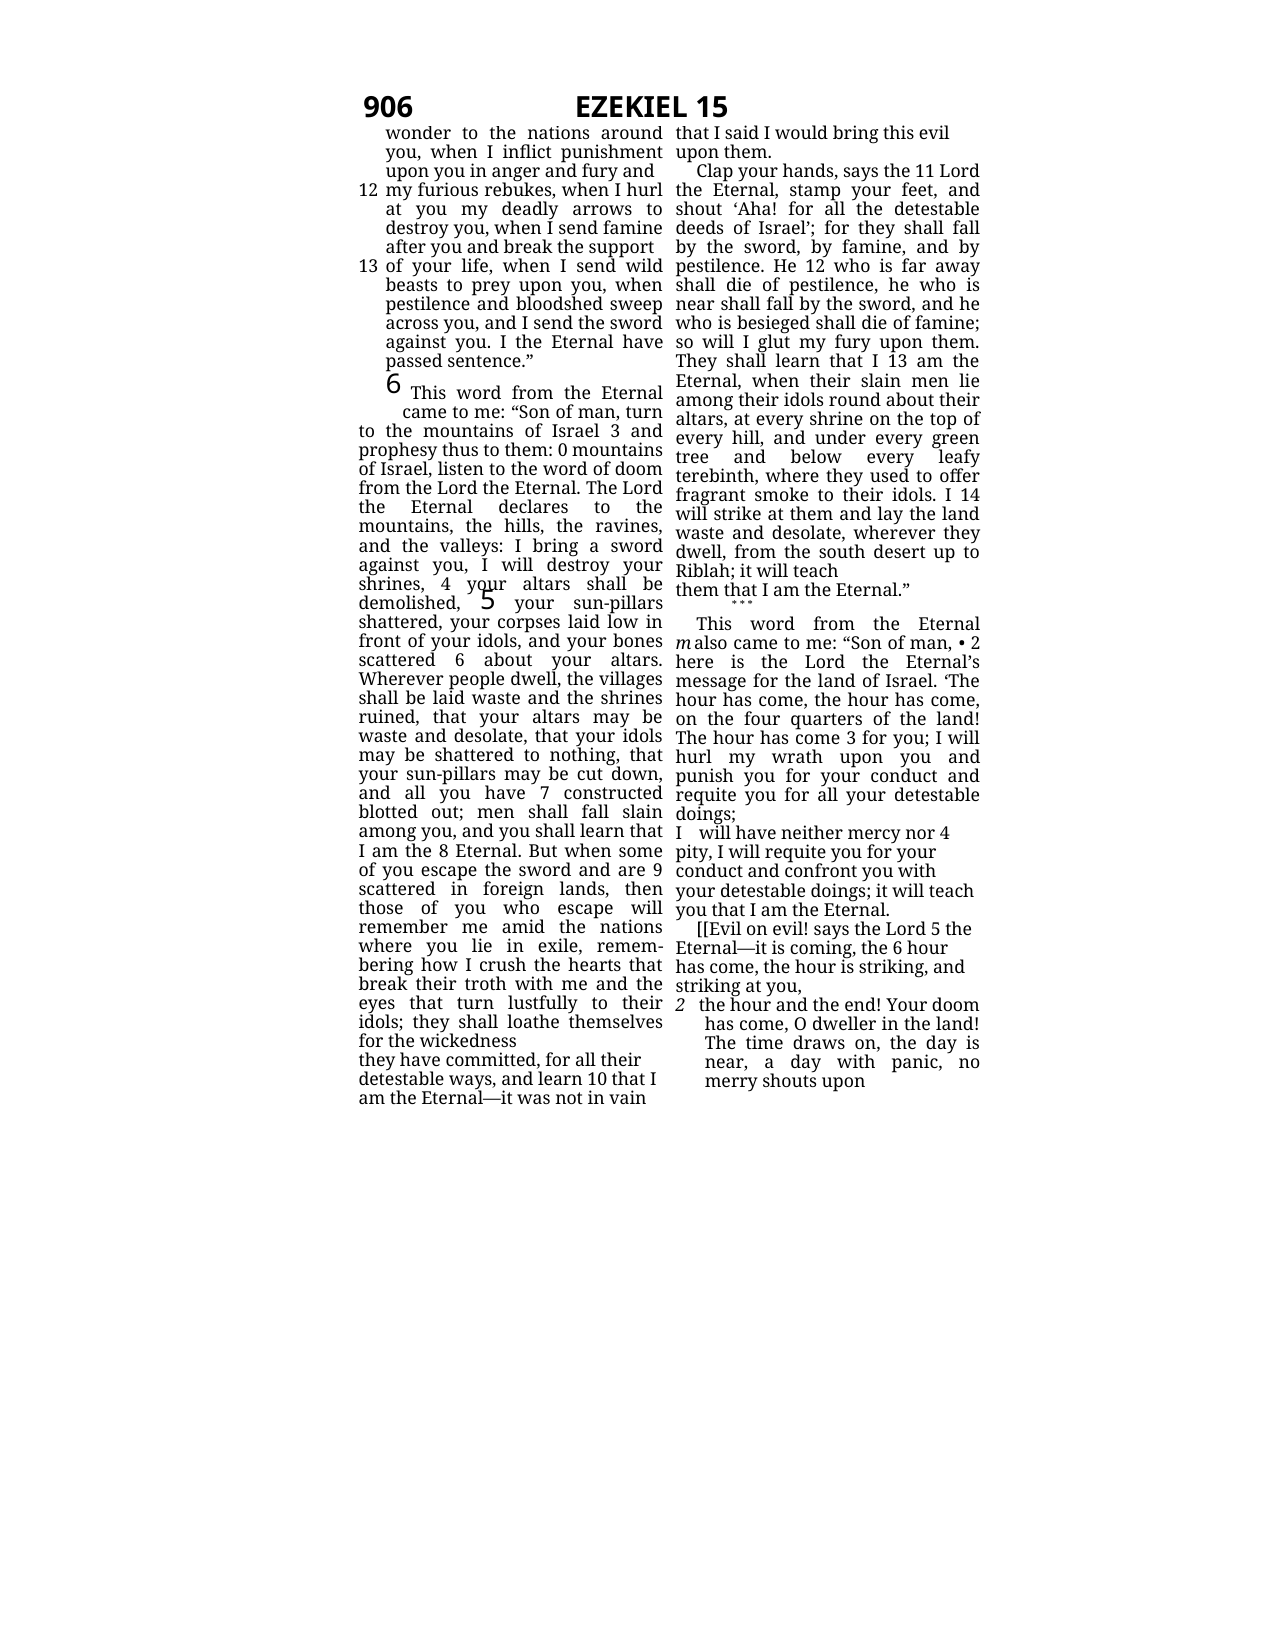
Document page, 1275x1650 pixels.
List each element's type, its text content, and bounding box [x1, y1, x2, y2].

text that I said I would bring this evil upon them. [675, 124, 980, 162]
list the hour and the end! Your doom has come, O dweller in the land! The time draws on, the day is near, a day with panic, no merry shouts upon [675, 996, 980, 1091]
list will have neither mercy nor 4 pity, I will requite you for your conduct and confront you with your detestable doings; it will teach you that I am the Eternal. [675, 824, 980, 920]
text Clap your hands, says the 11 Lord the Eternal, stamp your feet, and shout ‘Aha! for all the detestable deeds of Israel’; for they shall fall by the sword, by famine, and by pestilence. He 12 who is far away shall die of pes­tilence, he who is near shall fall by the sword, and he who is besieged shall die of famine; so will I glut my fury upon them. They shall learn that I 13 am the Eternal, when their slain men lie among their idols round about their altars, at every shrine on the top of every hill, and under every green tree and below every leafy terebinth, where they used to offer fra­grant smoke to their idols. I 14 will strike at them and lay the land waste and desolate, wher­ever they dwell, from the south desert up to Riblah; it will teach [675, 162, 980, 581]
text wonder to the nations around you, when I inflict punishment upon you in anger and fury and [385, 126, 663, 181]
text them that I am the Eternal.” [675, 581, 980, 601]
text 6 This word from the Eternal came to me: “Son of man, turn to the mountains of Israel 3 and prophesy thus to them: 0 mountains of Israel, listen to the word of doom from the Lord the Eternal. The Lord the Eternal declares to the mountains, the hills, the ravines, and the val­leys: I bring a sword against you, I will destroy your shrines, 4 your altars shall be demolished, 5 your sun-pillars shattered, your corpses laid low in front of your idols, and your bones scattered 6 about your altars. Wherever people dwell, the villages shall be laid waste and the shrines ruined, that your altars may be waste and desolate, that your idols may be shattered to noth­ing, that your sun-pillars may be cut down, and all you have 7 constructed blotted out; men shall fall slain among you, and you shall learn that I am the 8 Eternal. But when some of you escape the sword and are 9 scattered in foreign lands, then those of you who escape will remember me amid the nations where you lie in exile, remem­bering how I crush the hearts that break their troth with me and the eyes that turn lustfully to their idols; they shall loathe themselves for the wickedness [358, 384, 663, 1051]
text [[Evil on evil! says the Lord 5 the Eternal—it is coming, the 6 hour has come, the hour is striking, and striking at you, [675, 920, 980, 996]
list of your life, when I send wild beasts to prey upon you, when pestilence and bloodshed sweep across you, and I send the sword against you. I the Eter­nal have passed sentence.” [358, 257, 663, 372]
text This word from the Eternal m also came to me: “Son of man, • 2 here is the Lord the Eternal’s message for the land of Israel. ‘The hour has come, the hour has come, on the four quarters of the land! The hour has come 3 for you; I will hurl my wrath upon you and punish you for your conduct and requite you for all your detestable doings; [675, 615, 980, 824]
text * * * [732, 601, 980, 611]
list my furious rebukes, when I hurl at you my deadly arrows to destroy you, when I send famine after you and break the support [358, 181, 663, 257]
text they have committed, for all their detestable ways, and learn 10 that I am the Eternal—it was not in vain [358, 1051, 663, 1109]
